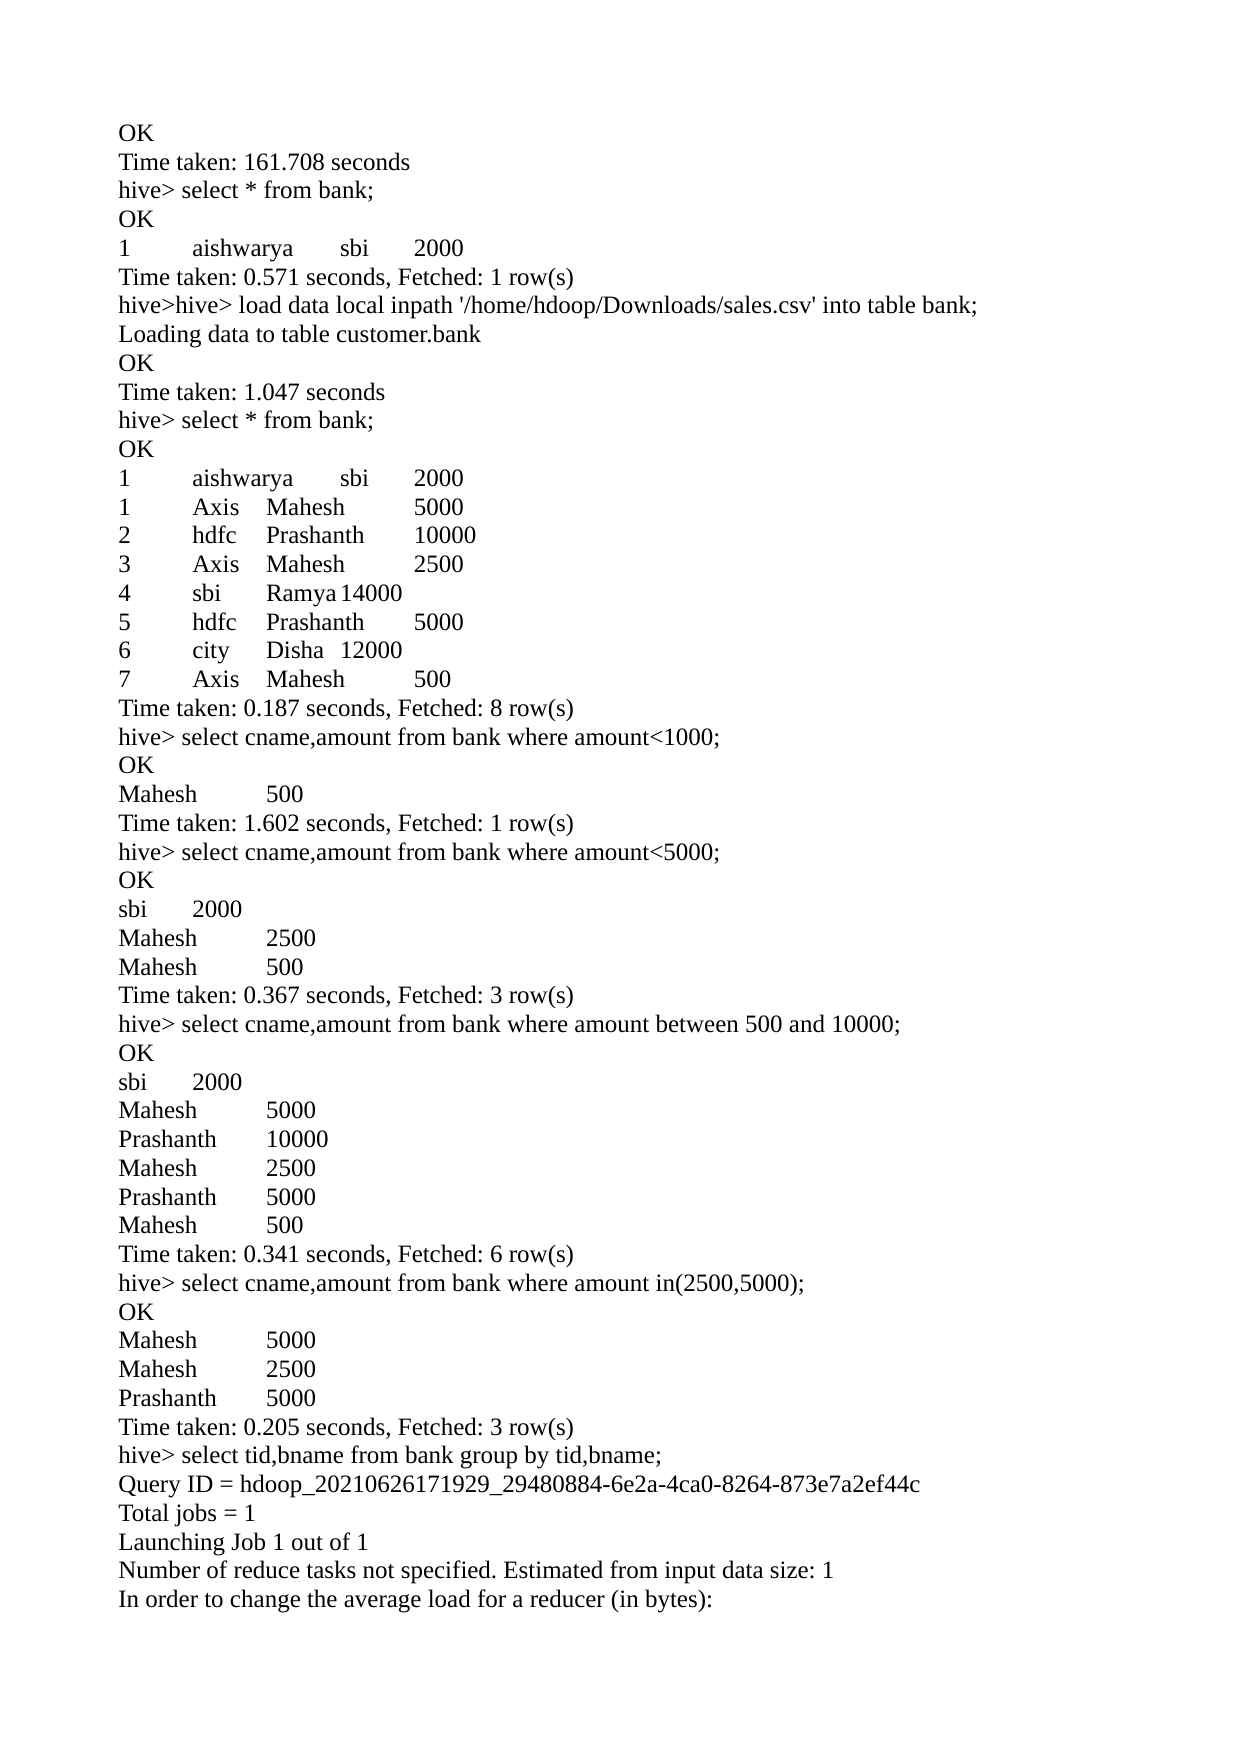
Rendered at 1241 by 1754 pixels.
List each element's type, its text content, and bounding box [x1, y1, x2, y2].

text Mahesh 5000 [118, 1096, 1122, 1124]
text Time taken: 0.187 seconds, Fetched: 8 row(s) [118, 693, 1122, 722]
text OK [118, 751, 1122, 779]
text In order to change the average load for a reducer (in bytes): [118, 1584, 1122, 1613]
text OK [118, 866, 1122, 894]
text Mahesh 500 [118, 952, 1122, 981]
text Loading data to table customer.bank [118, 319, 1122, 348]
text Mahesh 500 [118, 779, 1122, 808]
text 4 sbi Ramya 14000 [118, 578, 1122, 607]
text OK [118, 1297, 1122, 1326]
text 6 city Disha 12000 [118, 636, 1122, 664]
text Prashanth 10000 [118, 1124, 1122, 1153]
text Prashanth 5000 [118, 1182, 1122, 1211]
text hive> select * from bank; [118, 176, 1122, 204]
text OK [118, 1038, 1122, 1067]
text Time taken: 1.602 seconds, Fetched: 1 row(s) [118, 808, 1122, 837]
text hive> select * from bank; [118, 406, 1122, 434]
text Launching Job 1 out of 1 [118, 1527, 1122, 1556]
text Time taken: 1.047 seconds [118, 377, 1122, 406]
text Total jobs = 1 [118, 1498, 1122, 1527]
text Mahesh 2500 [118, 1153, 1122, 1182]
text OK [118, 204, 1122, 233]
text hive> select cname,amount from bank where amount between 500 and 10000; [118, 1009, 1122, 1038]
text OK [118, 348, 1122, 377]
text Number of reduce tasks not specified. Estimated from input data size: 1 [118, 1556, 1122, 1584]
text Time taken: 0.205 seconds, Fetched: 3 row(s) [118, 1412, 1122, 1441]
text sbi 2000 [118, 1067, 1122, 1096]
text 5 hdfc Prashanth 5000 [118, 607, 1122, 636]
text Mahesh 500 [118, 1211, 1122, 1239]
text Mahesh 5000 [118, 1326, 1122, 1354]
text sbi 2000 [118, 894, 1122, 923]
text Query ID = hdoop_20210626171929_29480884-6e2a-4ca0-8264-873e7a2ef44c [118, 1469, 1122, 1498]
text Mahesh 2500 [118, 1354, 1122, 1383]
text 1 aishwarya sbi 2000 [118, 463, 1122, 492]
text Time taken: 0.341 seconds, Fetched: 6 row(s) [118, 1239, 1122, 1268]
text 1 Axis Mahesh 5000 [118, 492, 1122, 521]
text 3 Axis Mahesh 2500 [118, 549, 1122, 578]
text Mahesh 2500 [118, 923, 1122, 952]
text Prashanth 5000 [118, 1383, 1122, 1412]
text Time taken: 161.708 seconds [118, 147, 1122, 176]
text OK [118, 434, 1122, 463]
text 2 hdfc Prashanth 10000 [118, 521, 1122, 549]
text hive> select cname,amount from bank where amount<1000; [118, 722, 1122, 751]
text 1 aishwarya sbi 2000 [118, 233, 1122, 262]
text hive>hive> load data local inpath '/home/hdoop/Downloads/sales.csv' into table bank; [118, 291, 1122, 319]
text 7 Axis Mahesh 500 [118, 664, 1122, 693]
text OK [118, 118, 1122, 147]
text hive> select tid,bname from bank group by tid,bname; [118, 1441, 1122, 1469]
text hive> select cname,amount from bank where amount<5000; [118, 837, 1122, 866]
text Time taken: 0.571 seconds, Fetched: 1 row(s) [118, 262, 1122, 291]
text Time taken: 0.367 seconds, Fetched: 3 row(s) [118, 981, 1122, 1009]
text hive> select cname,amount from bank where amount in(2500,5000); [118, 1268, 1122, 1297]
